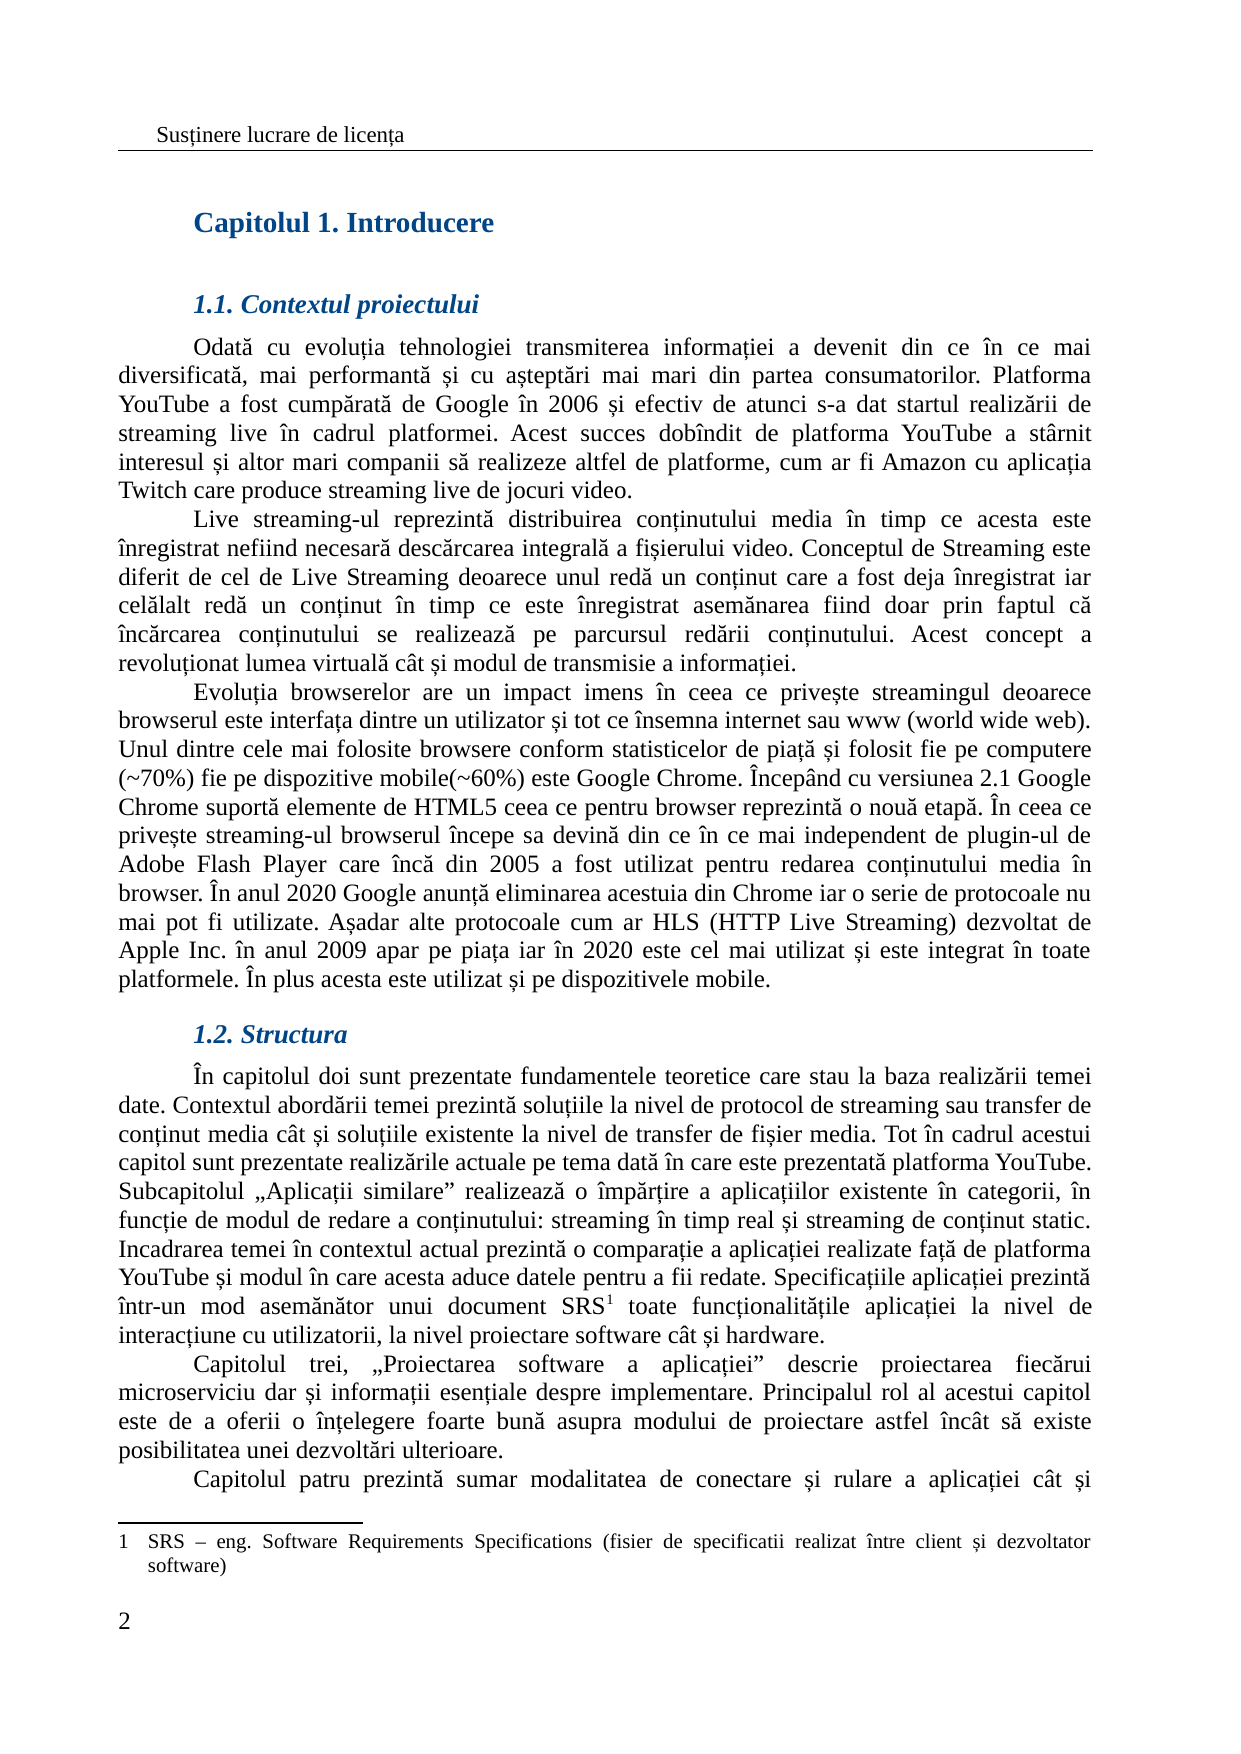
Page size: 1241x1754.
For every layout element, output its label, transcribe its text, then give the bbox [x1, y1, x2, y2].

subtitle Introducere [118, 205, 1093, 238]
text Evoluția browserelor are un impact imens în ceea ce privește streamingul deoarece browserul este interfața dintre un utilizator și tot ce însemna internet sau www (world wide web). Unul dintre cele mai folosite browsere conform statisticelor de piață și folosit fie pe computere (~70%) fie pe dispozitive mobile(~60%) este Google Chrome. Începând cu versiunea 2.1 Google Chrome suportă elemente de HTML5 ceea ce pentru browser reprezintă o nouă etapă. În ceea ce privește streaming-ul browserul începe sa devină din ce în ce mai independent de plugin-ul de Adobe Flash Player care încă din 2005 a fost utilizat pentru redarea conținutului media în browser. În anul 2020 Google anunță eliminarea acestuia din Chrome iar o serie de protocoale nu mai pot fi utilizate. Așadar alte protocoale cum ar HLS (HTTP Live Streaming) dezvoltat de Apple Inc. în anul 2009 apar pe piața iar în 2020 este cel mai utilizat și este integrat în toate platformele. În plus acesta este utilizat și pe dispozitivele mobile. [118, 677, 1093, 993]
subtitle Structura [193, 1018, 1093, 1049]
text Odată cu evoluția tehnologiei transmiterea informației a devenit din ce în ce mai diversificată, mai performantă și cu așteptări mai mari din partea consumatorilor. Platforma YouTube a fost cumpărată de Google în 2006 și efectiv de atunci s-a dat startul realizării de streaming live în cadrul platformei. Acest succes dobîndit de platforma YouTube a stârnit interesul și altor mari companii să realizeze altfel de platforme, cum ar fi Amazon cu aplicația Twitch care produce streaming live de jocuri video. [118, 332, 1093, 504]
subtitle Contextul proiectului [193, 288, 1093, 319]
text În capitolul doi sunt prezentate fundamentele teoretice care stau la baza realizării temei date. Contextul abordării temei prezintă soluțiile la nivel de protocol de streaming sau transfer de conținut media cât și soluțiile existente la nivel de transfer de fișier media. Tot în cadrul acestui capitol sunt prezentate realizările actuale pe tema dată în care este prezentată platforma YouTube. Subcapitolul „Aplicații similare” realizează o împărțire a aplicațiilor existente în categorii, în funcție de modul de redare a conținutului: streaming în timp real și streaming de conținut static. Incadrarea temei în contextul actual prezintă o comparație a aplicației realizate față de platforma YouTube și modul în care acesta aduce datele pentru a fii redate. Specificațiile aplicației prezintă într-un mod asemănător unui document SRS toate funcționalitățile aplicației la nivel de interacțiune cu utilizatorii, la nivel proiectare software cât și hardware. [118, 1061, 1093, 1349]
text Capitolul trei, „Proiectarea software a aplicației” descrie proiectarea fiecărui microserviciu dar și informații esențiale despre implementare. Principalul rol al acestui capitol este de a oferii o înțelegere foarte bună asupra modului de proiectare astfel încât să existe posibilitatea unei dezvoltări ulterioare. [118, 1349, 1093, 1464]
text Live streaming-ul reprezintă distribuirea conținutului media în timp ce acesta este înregistrat nefiind necesară descărcarea integrală a fișierului video. Conceptul de Streaming este diferit de cel de Live Streaming deoarece unul redă un conținut care a fost deja înregistrat iar celălalt redă un conținut în timp ce este înregistrat asemănarea fiind doar prin faptul că încărcarea conținutului se realizează pe parcursul redării conținutului. Acest concept a revoluționat lumea virtuală cât și modul de transmisie a informației. [118, 504, 1093, 677]
text SRS – eng. Software Requirements Specifications (fisier de specificatii realizat între client și dezvoltator software) [118, 1529, 1093, 1577]
text Capitolul patru prezintă sumar modalitatea de conectare și rulare a aplicației cât și [118, 1464, 1093, 1492]
